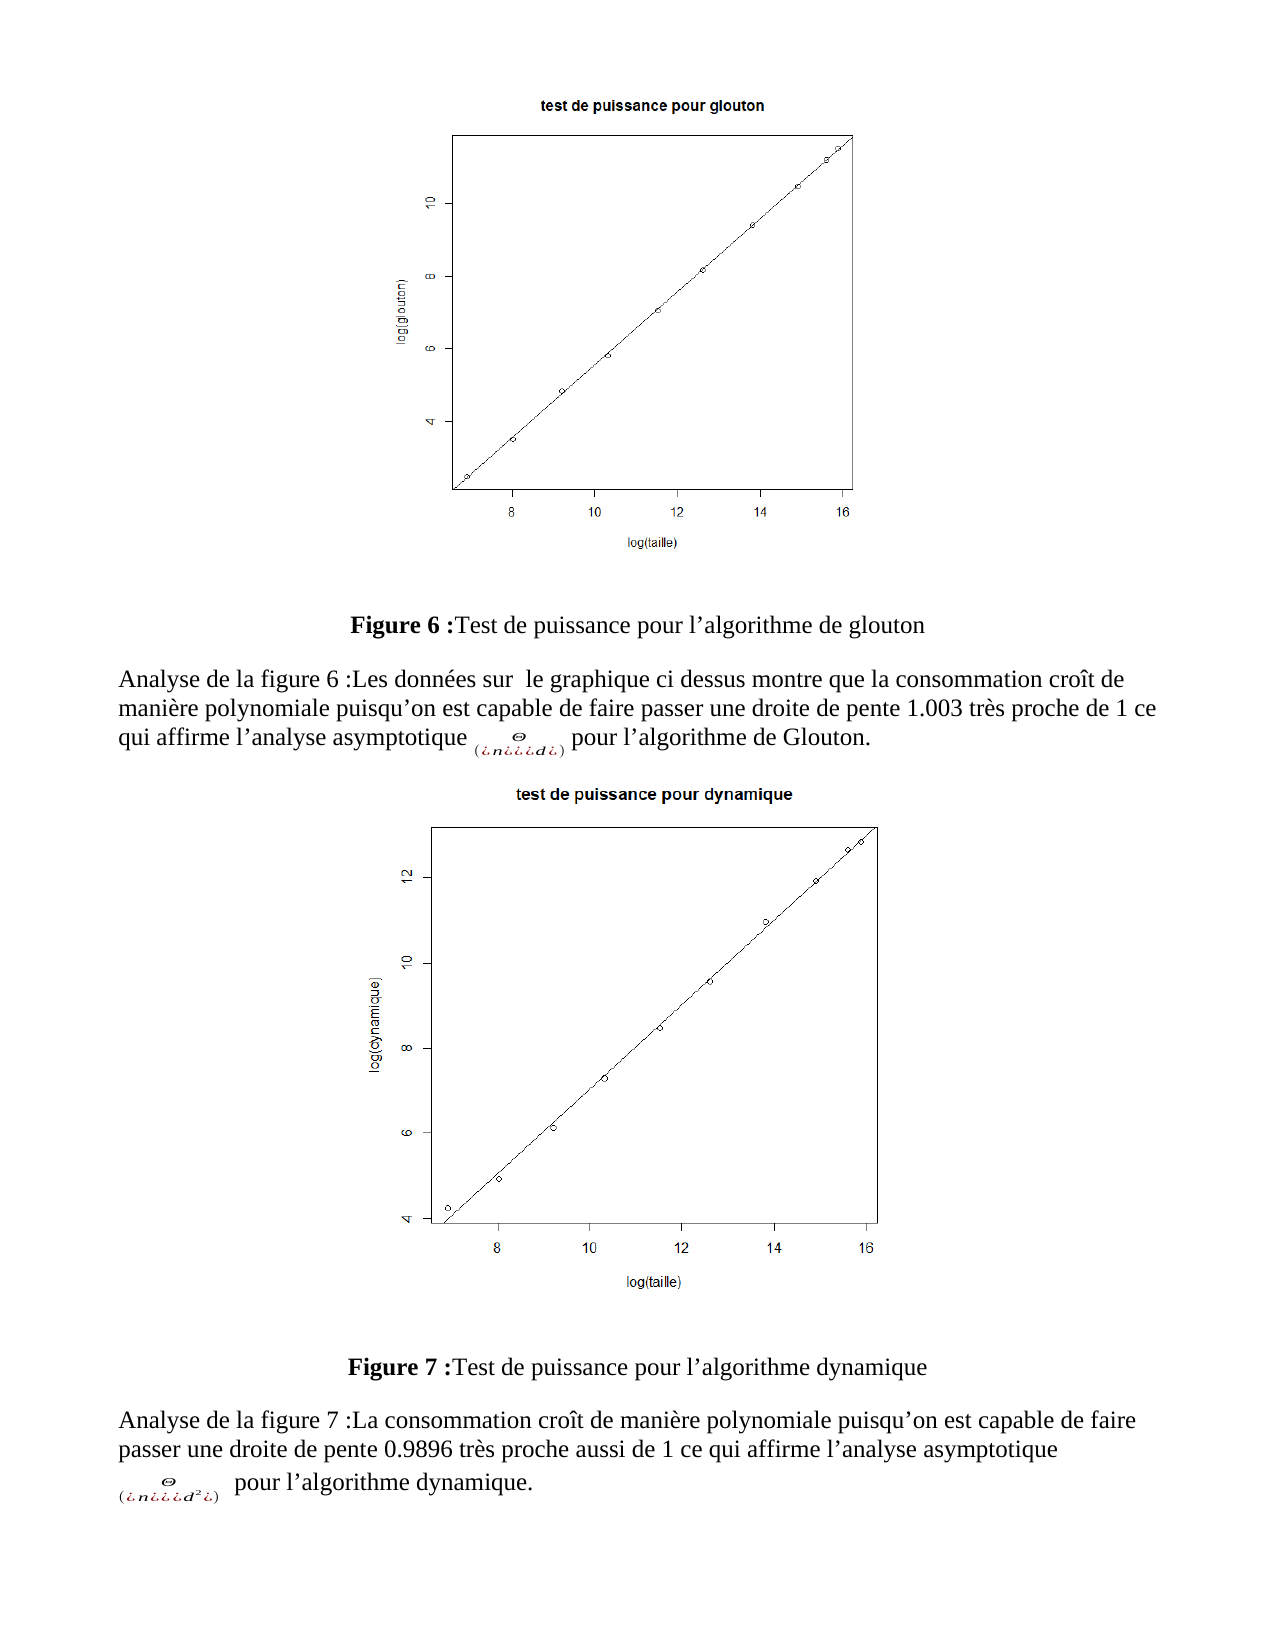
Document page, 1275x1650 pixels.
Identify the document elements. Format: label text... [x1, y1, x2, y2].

text Figure 7 :Test de puissance pour l’algorithme dynamique [118, 1352, 1157, 1380]
text Analyse de la figure 7 :La consommation croît de manière polynomiale puisqu’on est capable de faire passer une droite de pente 0.9896 très proche aussi de 1 ce qui affirme l’analyse asymptotique pour l’algorithme dynamique. [118, 1406, 1157, 1505]
text Analyse de la figure 6 :Les données sur le graphique ci dessus montre que la consommation croît de manière polynomiale puisqu’on est capable de faire passer une droite de pente 1.003 très proche de 1 ce qui affirme l’analyse asymptotique pour l’algorithme de Glouton. [118, 664, 1157, 759]
text Figure 6 :Test de puissance pour l’algorithme de glouton [118, 610, 1157, 639]
